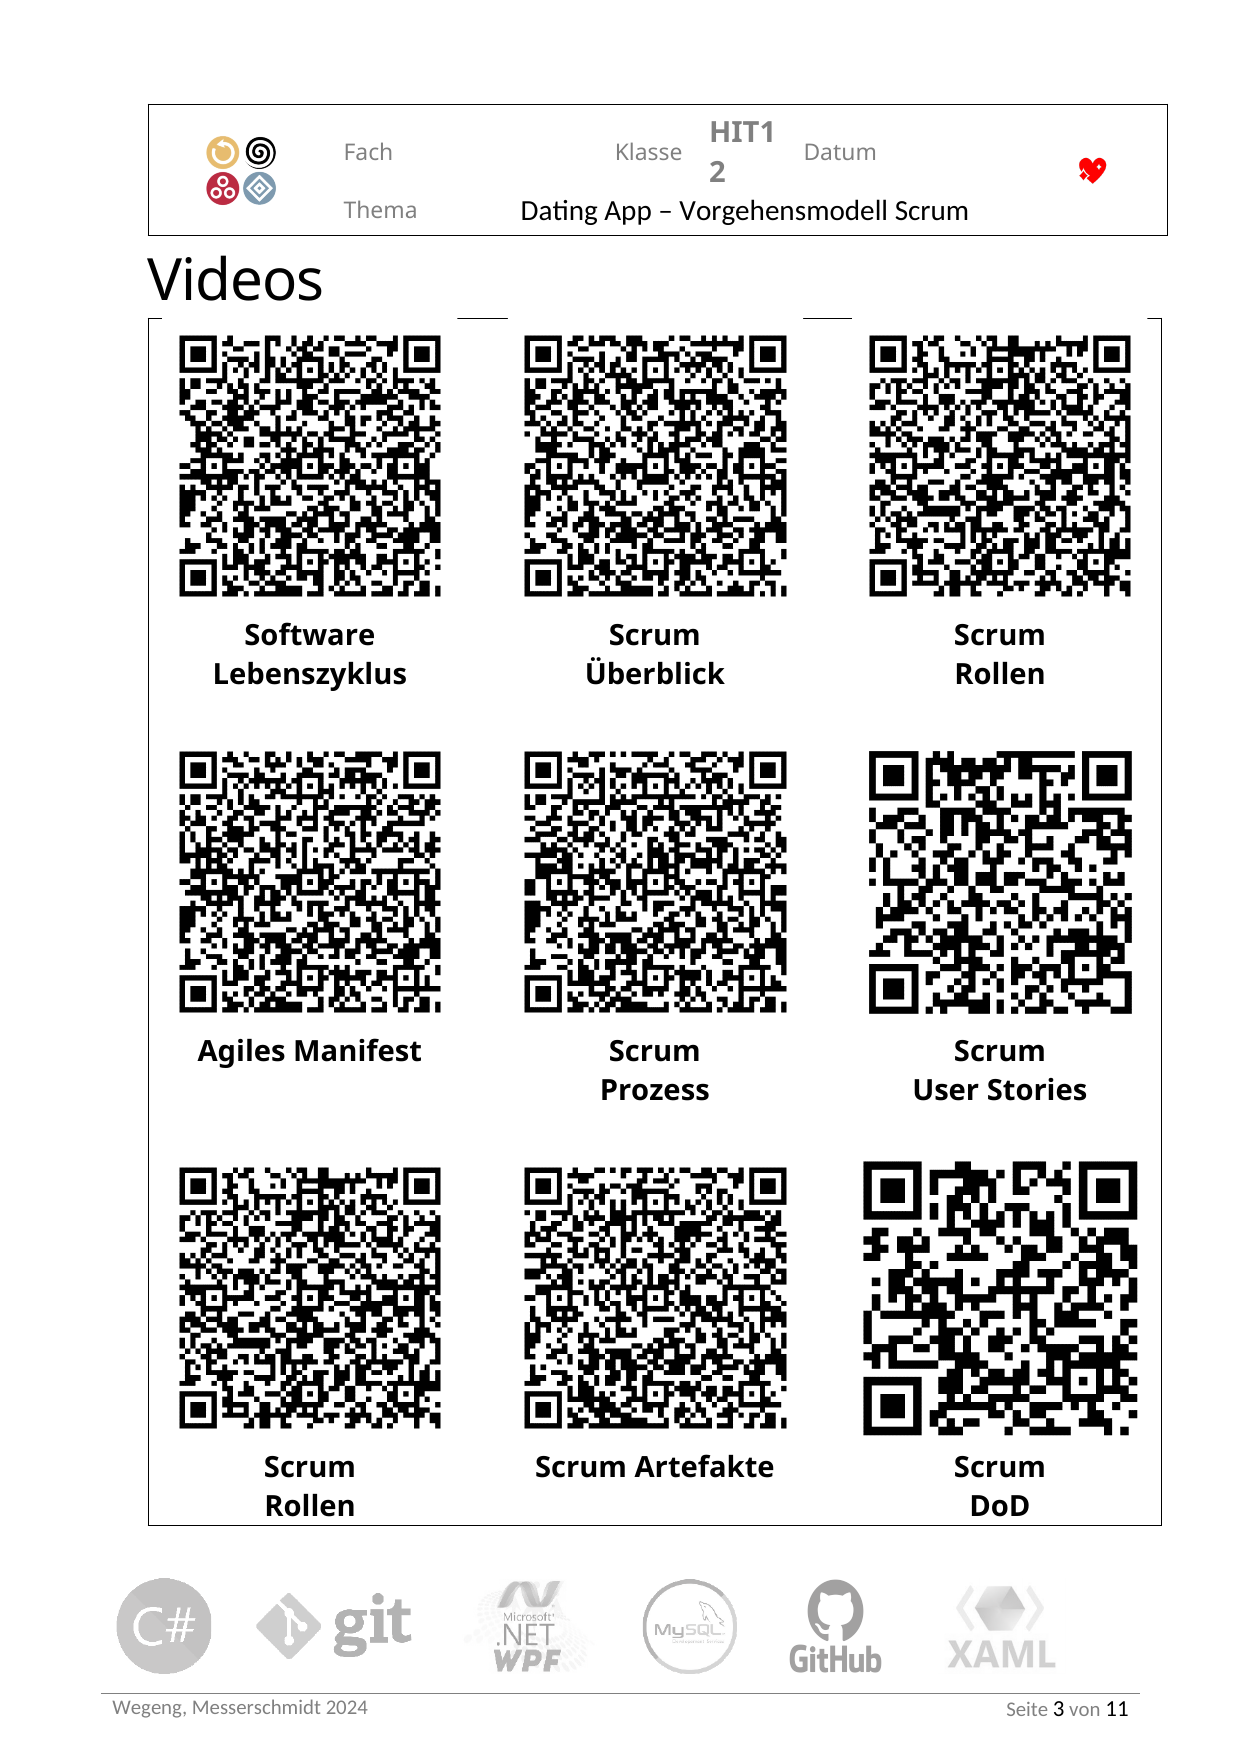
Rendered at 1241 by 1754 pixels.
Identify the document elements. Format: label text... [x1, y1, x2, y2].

table_cell [471, 1030, 497, 1109]
table_header [471, 319, 497, 614]
picture [116, 1578, 212, 1674]
picture [256, 1593, 412, 1659]
table_cell Software Lebenszyklus [149, 614, 471, 693]
picture [852, 1150, 1148, 1446]
table_cell Scrum DoD [838, 1446, 1161, 1525]
table_cell [813, 693, 838, 734]
picture [200, 133, 280, 206]
table_cell [471, 1151, 497, 1446]
table_cell [813, 735, 838, 1030]
table_cell [804, 735, 813, 1030]
text Videos [148, 238, 1093, 317]
table_cell [149, 735, 162, 1030]
table_cell [458, 735, 471, 1030]
table_cell [471, 735, 497, 1030]
table_cell [813, 1151, 838, 1446]
picture [456, 1579, 599, 1674]
picture [1073, 154, 1112, 185]
picture [852, 318, 1148, 614]
picture [162, 734, 458, 1030]
table_cell [838, 693, 1161, 734]
table_cell [458, 1151, 471, 1446]
table_cell [838, 1109, 1161, 1151]
picture [808, 1578, 885, 1674]
table_cell Scrum Rollen [838, 614, 1161, 693]
picture [937, 1578, 1066, 1674]
table_cell Scrum Überblick [497, 614, 813, 693]
table_cell [149, 1109, 471, 1151]
picture [507, 734, 804, 1030]
table_header [1148, 319, 1161, 614]
table_header [497, 319, 507, 614]
table_cell Scrum Rollen [149, 1446, 471, 1525]
table_cell [497, 693, 813, 734]
table_header [804, 319, 813, 614]
table_cell [497, 1109, 813, 1151]
table_cell [497, 1151, 507, 1446]
table_cell [471, 614, 497, 693]
table_cell Scrum User Stories [838, 1030, 1161, 1109]
picture [852, 734, 1148, 1030]
picture [507, 1150, 804, 1446]
picture [162, 1150, 458, 1446]
table_cell [813, 1446, 838, 1525]
table_cell [804, 1151, 813, 1446]
picture [642, 1579, 737, 1674]
picture [162, 318, 458, 614]
table_cell [1148, 735, 1161, 1030]
table_header [458, 319, 471, 614]
table_cell [149, 693, 471, 734]
table_cell [813, 1109, 838, 1151]
table_cell [838, 735, 852, 1030]
table_cell Agiles Manifest [149, 1030, 471, 1109]
table_cell [813, 614, 838, 693]
picture [507, 318, 804, 614]
table_cell [1148, 1151, 1161, 1446]
table_cell [149, 1151, 162, 1446]
table_header [838, 319, 852, 614]
table_header [149, 319, 162, 614]
table_cell [497, 735, 507, 1030]
table_cell Scrum Prozess [497, 1030, 813, 1109]
table_cell [471, 693, 497, 734]
table_header [813, 319, 838, 614]
table_cell [471, 1446, 497, 1525]
table_cell Scrum Artefakte [497, 1446, 813, 1525]
table_cell [471, 1109, 497, 1151]
table_cell [838, 1151, 852, 1446]
table_cell [813, 1030, 838, 1109]
